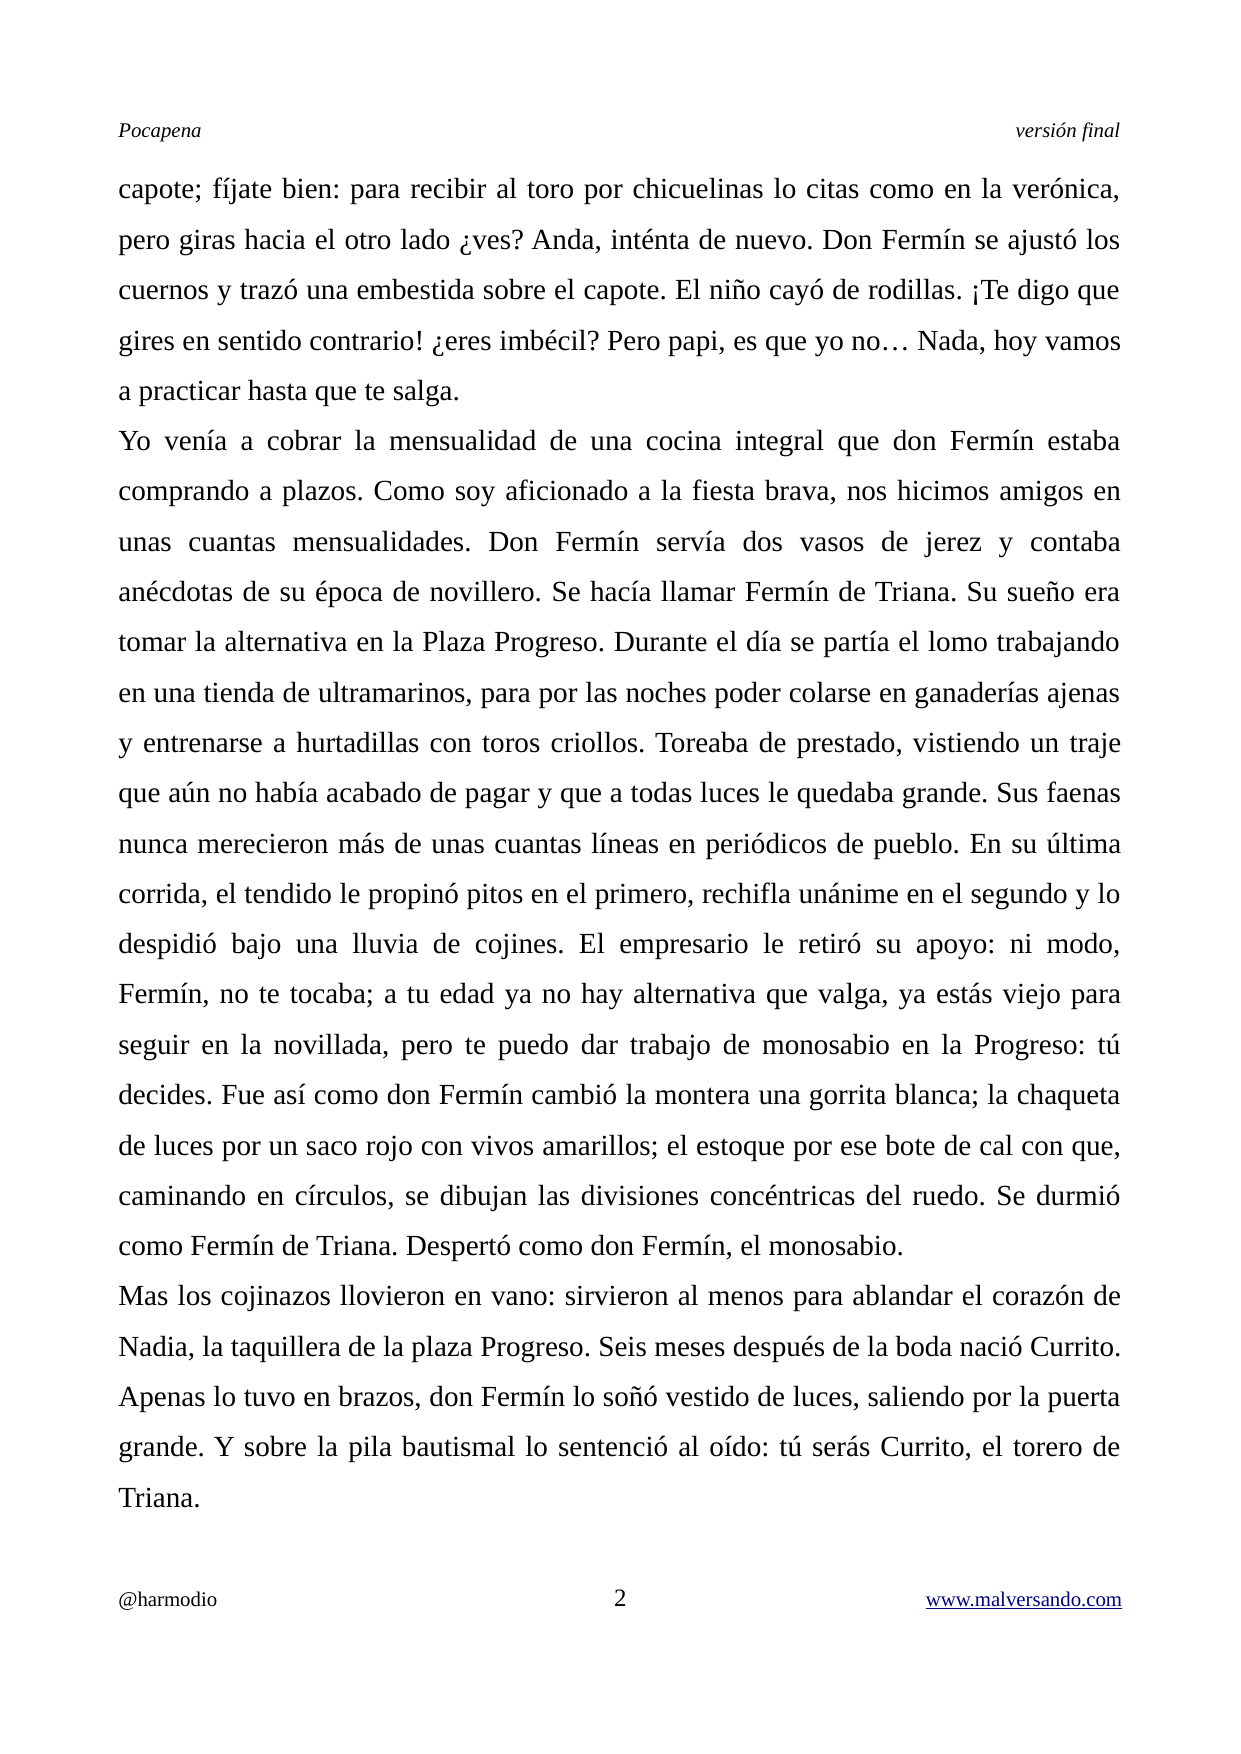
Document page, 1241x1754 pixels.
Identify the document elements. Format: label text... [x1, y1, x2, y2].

text capote; fíjate bien: para recibir al toro por chicuelinas lo citas como en la verónica, pero giras hacia el otro lado ¿ves? Anda, inténta de nuevo. Don Fermín se ajustó los cuernos y trazó una embestida sobre el capote. El niño cayó de rodillas. ¡Te digo que gires en sentido contrario! ¿eres imbécil? Pero papi, es que yo no… Nada, hoy vamos a practicar hasta que te salga. [118, 172, 1122, 406]
text Mas los cojinazos llovieron en vano: sirvieron al menos para ablandar el corazón de Nadia, la taquillera de la plaza Progreso. Seis meses después de la boda nació Currito. Apenas lo tuvo en brazos, don Fermín lo soñó vestido de luces, saliendo por la puerta grande. Y sobre la pila bautismal lo sentenció al oído: tú serás Currito, el torero de Triana. [118, 1278, 1122, 1513]
text Yo venía a cobrar la mensualidad de una cocina integral que don Fermín estaba comprando a plazos. Como soy aficionado a la fiesta brava, nos hicimos amigos en unas cuantas mensualidades. Don Fermín servía dos vasos de jerez y contaba anécdotas de su época de novillero. Se hacía llamar Fermín de Triana. Su sueño era tomar la alternativa en la Plaza Progreso. Durante el día se partía el lomo trabajando en una tienda de ultramarinos, para por las noches poder colarse en ganaderías ajenas y entrenarse a hurtadillas con toros criollos. Toreaba de prestado, vistiendo un traje que aún no había acabado de pagar y que a todas luces le quedaba grande. Sus faenas nunca merecieron más de unas cuantas líneas en periódicos de pueblo. En su última corrida, el tendido le propinó pitos en el primero, rechifla unánime en el segundo y lo despidió bajo una lluvia de cojines. El empresario le retiró su apoyo: ni modo, Fermín, no te tocaba; a tu edad ya no hay alternativa que valga, ya estás viejo para seguir en la novillada, pero te puedo dar trabajo de monosabio en la Progreso: tú decides. Fue así como don Fermín cambió la montera una gorrita blanca; la chaqueta de luces por un saco rojo con vivos amarillos; el estoque por ese bote de cal con que, caminando en círculos, se dibujan las divisiones concéntricas del ruedo. Se durmió como Fermín de Triana. Despertó como don Fermín, el monosabio. [118, 423, 1122, 1262]
